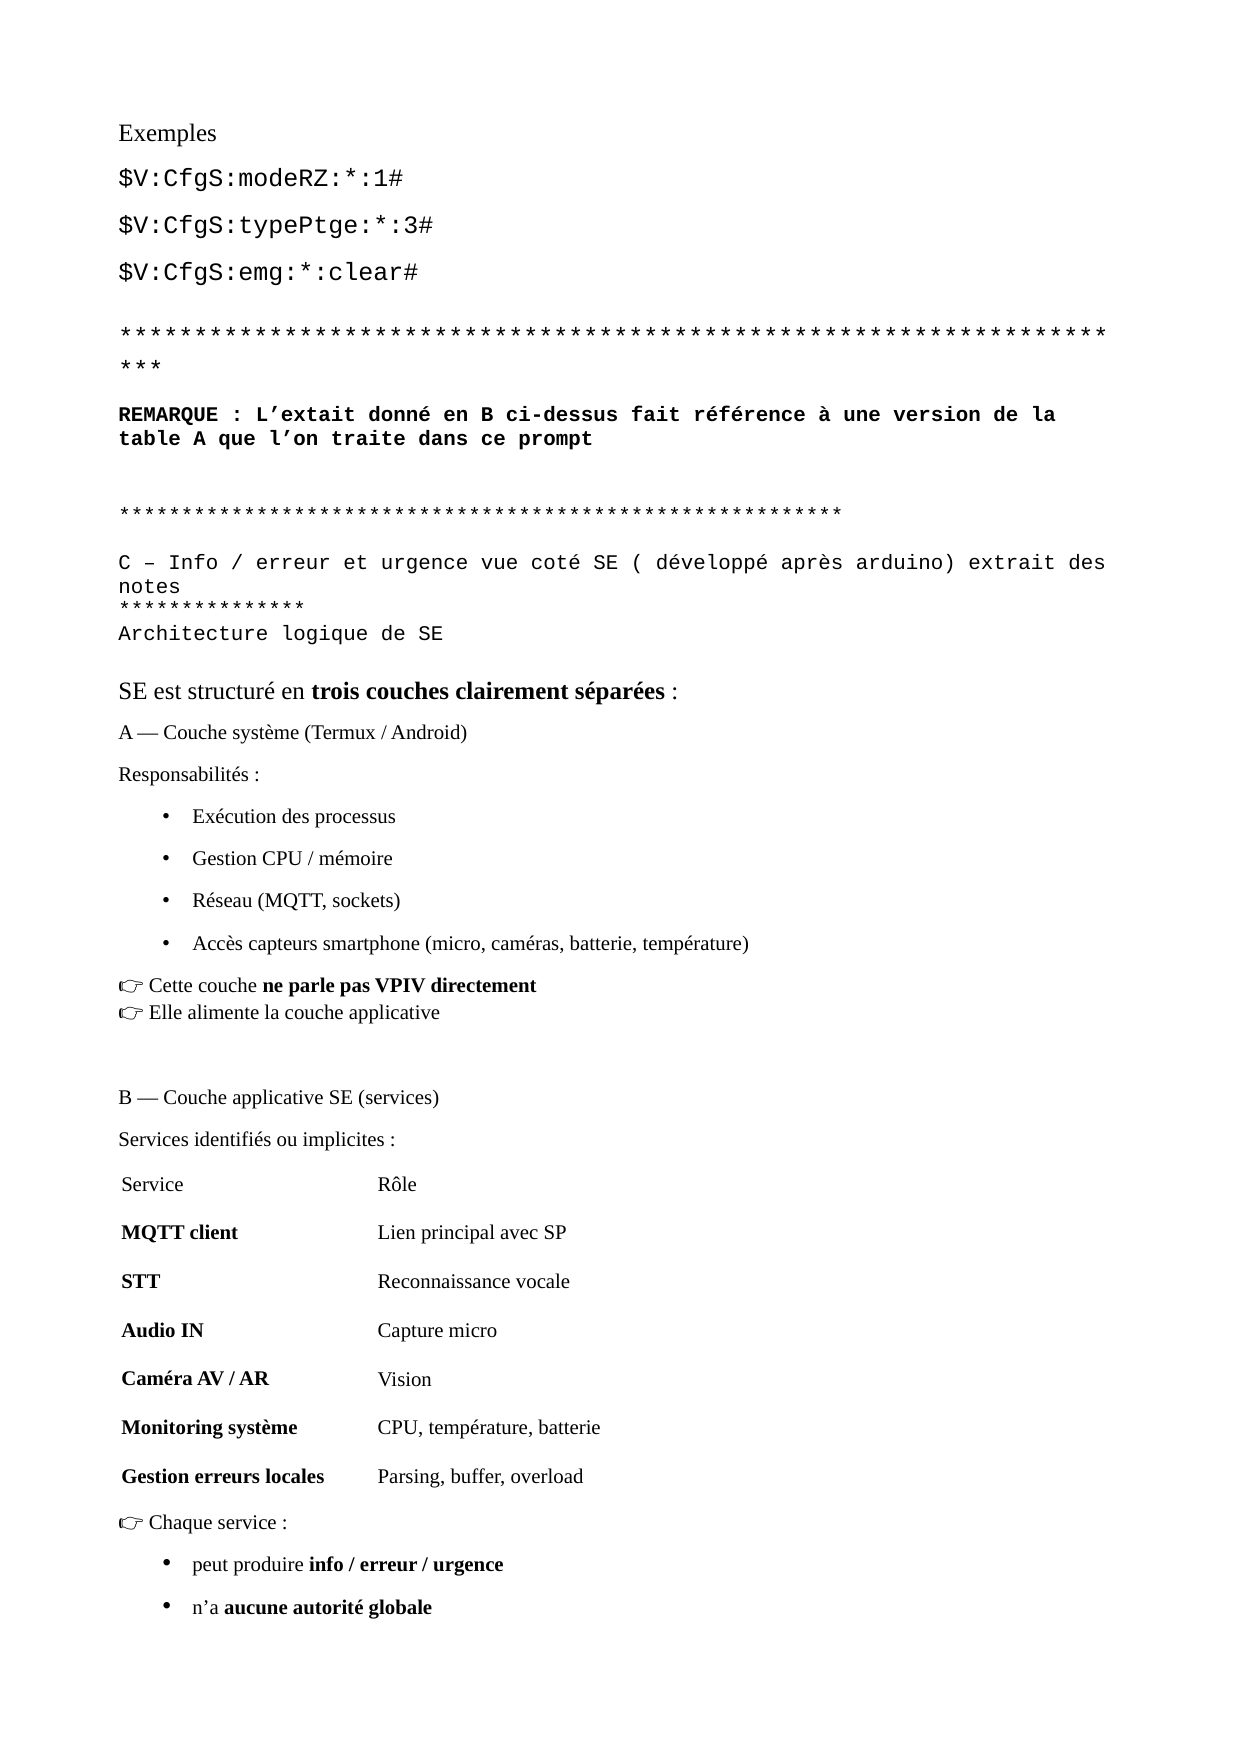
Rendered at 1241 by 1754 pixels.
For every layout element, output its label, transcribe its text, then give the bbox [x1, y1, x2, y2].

text B — Couche applicative SE (services) [118, 1085, 1122, 1109]
table_cell Gestion erreurs locales [118, 1461, 374, 1509]
table_cell Caméra AV / AR [118, 1363, 374, 1412]
text REMARQUE : L’extait donné en B ci-dessus fait référence à une version de la table A que l’on traite dans ce prompt [118, 404, 1122, 452]
text ********************************************************** C – Info / erreur et urgence vue coté SE ( développé après arduino) extrait des notes *************** Architecture logique de SE [118, 481, 1122, 647]
text Responsabilités : [118, 762, 1122, 786]
text A — Couche système (Termux / Android) [118, 719, 1122, 744]
table_cell STT [118, 1266, 374, 1314]
text $V:CfgS:emg:*:clear# ********************************************************************* [118, 260, 1122, 386]
list Exécution des processus [162, 804, 1122, 828]
table_cell Monitoring système [118, 1412, 374, 1461]
list Réseau (MQTT, sockets) [162, 888, 1122, 912]
text SE est structuré en trois couches clairement séparées : [118, 676, 1122, 705]
table_cell CPU, température, batterie [375, 1412, 658, 1461]
text $V:CfgS:modeRZ:*:1# [118, 166, 1122, 194]
table_cell Capture micro [375, 1315, 658, 1363]
list n’a aucune autorité globale [162, 1595, 1122, 1620]
table_cell Vision [375, 1363, 658, 1412]
table_cell Audio IN [118, 1315, 374, 1363]
text Exemples [118, 118, 1122, 147]
table_cell Reconnaissance vocale [375, 1266, 658, 1314]
table_header Rôle [375, 1169, 658, 1217]
text 👉 Chaque service : [118, 1509, 1122, 1534]
text Services identifiés ou implicites : [118, 1127, 1122, 1151]
table_cell MQTT client [118, 1217, 374, 1266]
list peut produire info / erreur / urgence [162, 1552, 1122, 1577]
table_cell Parsing, buffer, overload [375, 1461, 658, 1509]
table_cell Lien principal avec SP [375, 1217, 658, 1266]
table_header Service [118, 1169, 374, 1217]
list Gestion CPU / mémoire [162, 846, 1122, 870]
text 👉 Cette couche ne parle pas VPIV directement 👉 Elle alimente la couche applicative [118, 973, 1122, 1024]
list Accès capteurs smartphone (micro, caméras, batterie, température) [162, 931, 1122, 954]
text $V:CfgS:typePtge:*:3# [118, 213, 1122, 241]
